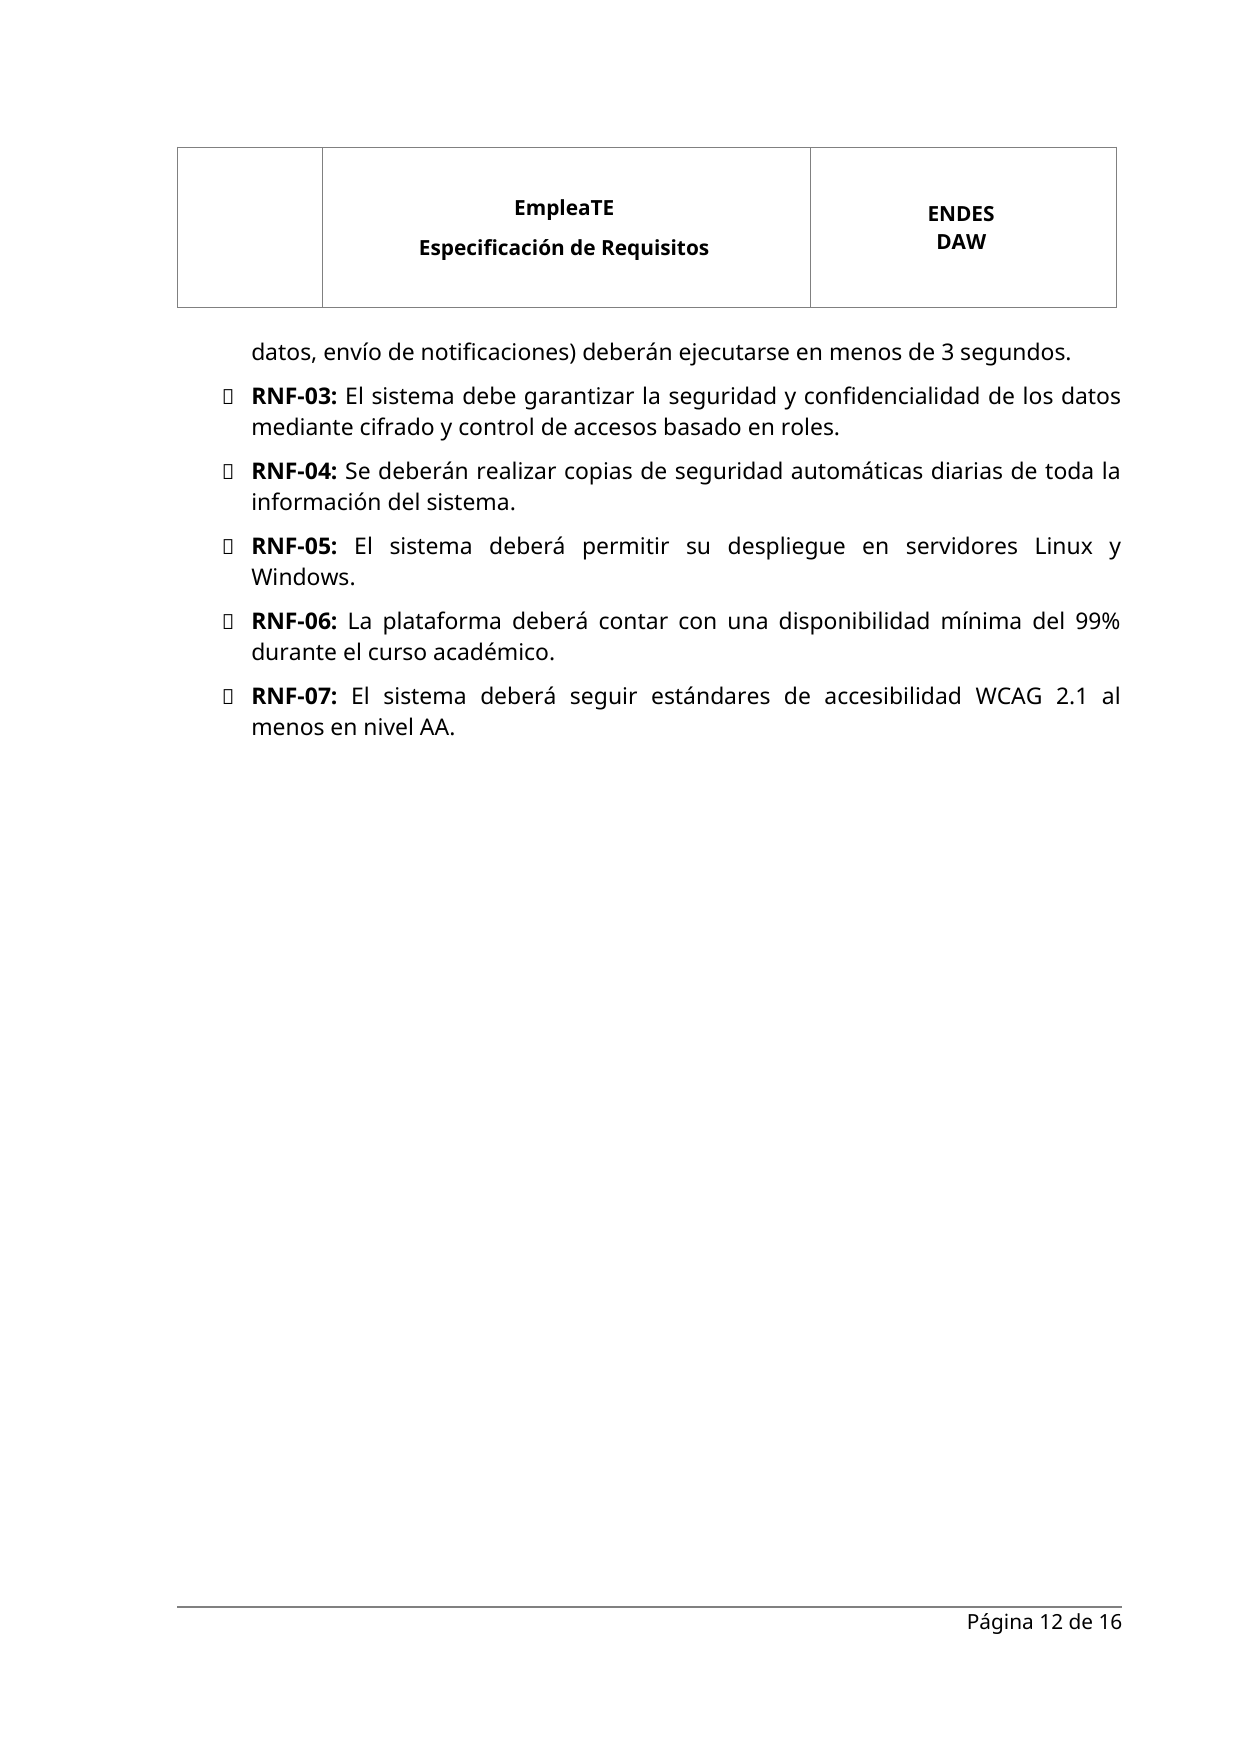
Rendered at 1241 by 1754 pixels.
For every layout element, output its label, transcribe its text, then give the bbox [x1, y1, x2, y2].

list RNF-04: Se deberán realizar copias de seguridad automáticas diarias de toda la información del sistema. [222, 455, 1122, 517]
list RNF-05: El sistema deberá permitir su despliegue en servidores Linux y Windows. [222, 530, 1122, 592]
list RNF-07: El sistema deberá seguir estándares de accesibilidad WCAG 2.1 al menos en nivel AA. [222, 680, 1122, 742]
list RNF-03: El sistema debe garantizar la seguridad y confidencialidad de los datos mediante cifrado y control de accesos basado en roles. [222, 380, 1122, 442]
list datos, envío de notificaciones) deberán ejecutarse en menos de 3 segundos. [222, 336, 1122, 367]
list RNF-06: La plataforma deberá contar con una disponibilidad mínima del 99% durante el curso académico. [222, 605, 1122, 667]
